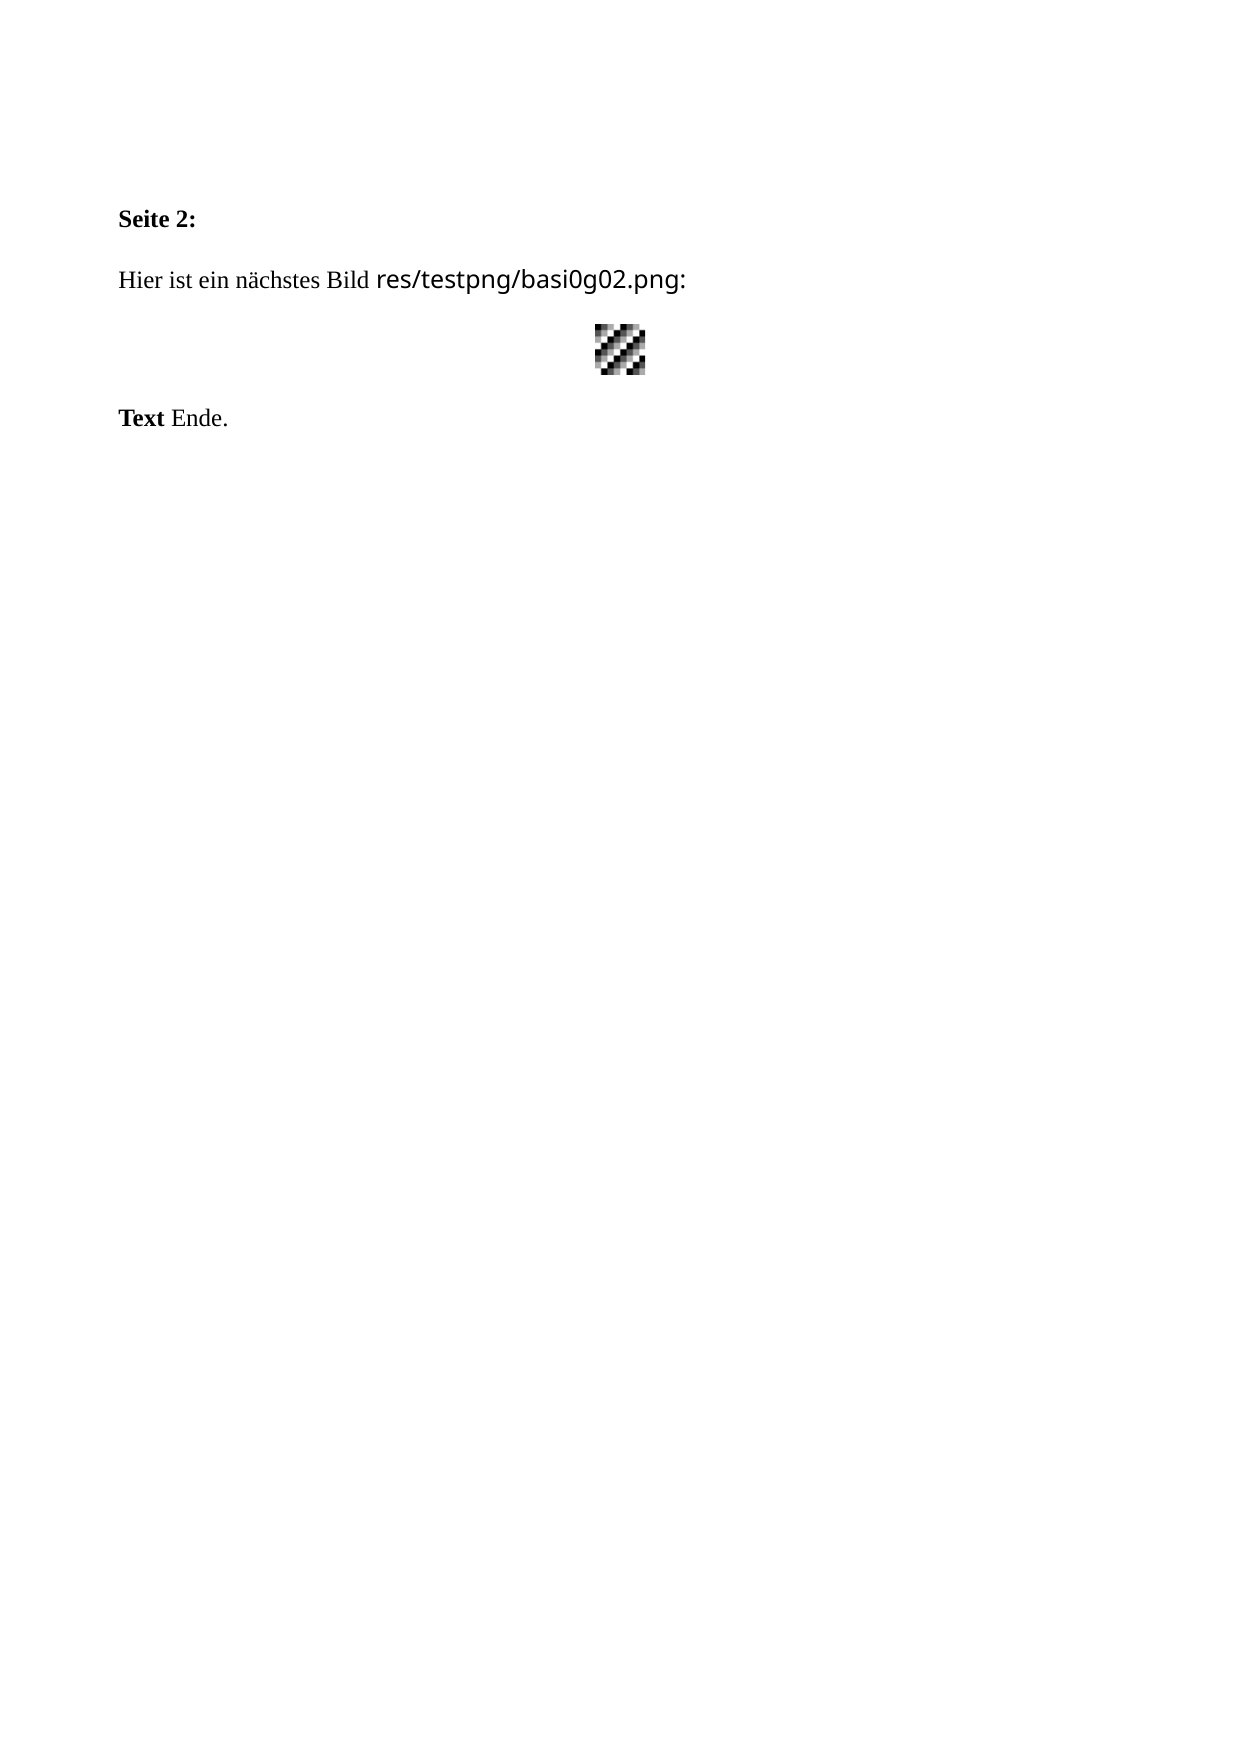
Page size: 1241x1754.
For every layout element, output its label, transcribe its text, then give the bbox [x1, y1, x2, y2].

text Hier ist ein nächstes Bild res/testpng/basi0g02.png: [118, 262, 1122, 296]
text Text Ende. [118, 403, 1122, 432]
text Seite 2: [118, 204, 1122, 233]
picture [595, 324, 646, 375]
